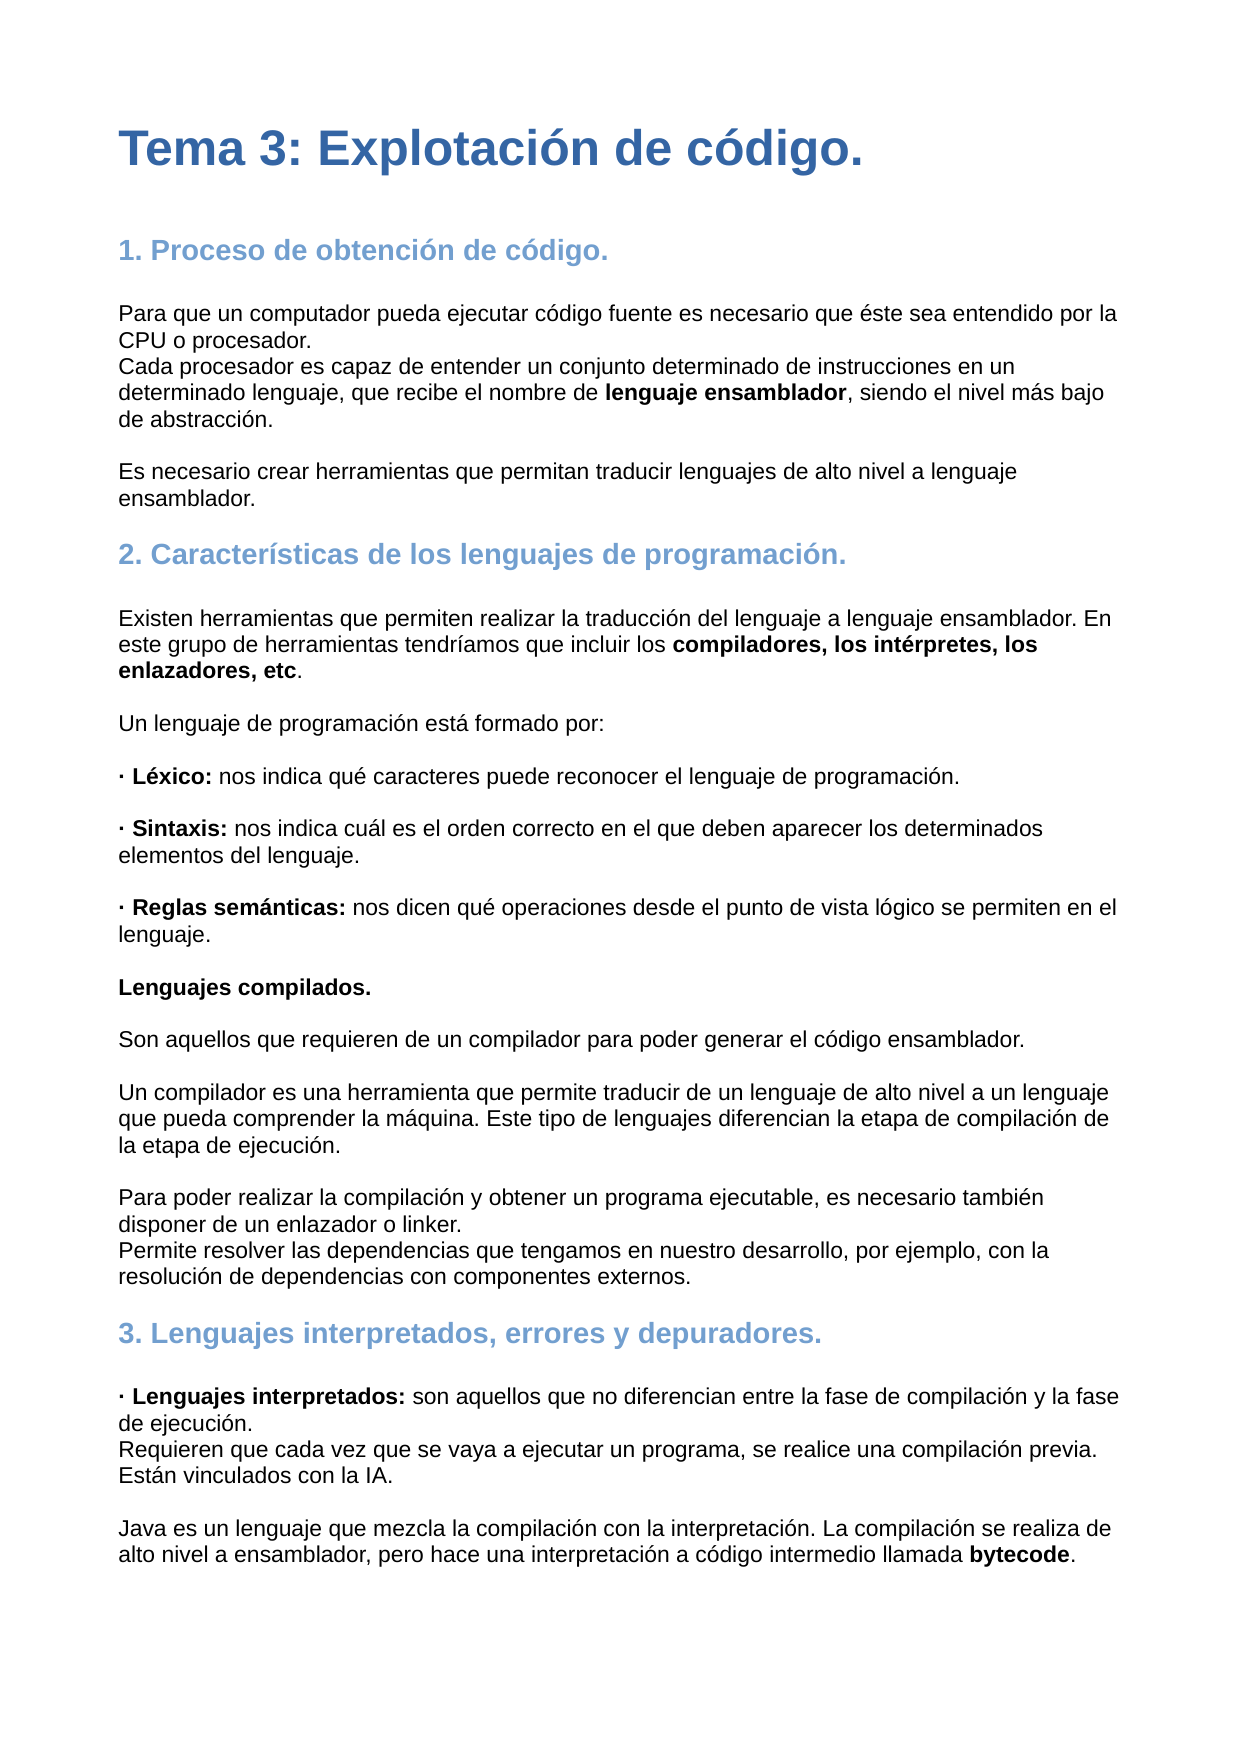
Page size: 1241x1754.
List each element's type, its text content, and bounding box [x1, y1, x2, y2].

text Un lenguaje de programación está formado por: [118, 710, 1122, 736]
text Son aquellos que requieren de un compilador para poder generar el código ensamblador. [118, 1026, 1122, 1052]
text Tema 3: Explotación de código. [118, 118, 1122, 176]
text 1. Proceso de obtención de código. [118, 233, 1122, 267]
text Java es un lenguaje que mezcla la compilación con la interpretación. La compilación se realiza de alto nivel a ensamblador, pero hace una interpretación a código intermedio llamada bytecode. [118, 1515, 1122, 1568]
text · Sintaxis: nos indica cuál es el orden correcto en el que deben aparecer los determinados elementos del lenguaje. [118, 815, 1122, 868]
text · Reglas semánticas: nos dicen qué operaciones desde el punto de vista lógico se permiten en el lenguaje. [118, 894, 1122, 947]
text Para poder realizar la compilación y obtener un programa ejecutable, es necesario también disponer de un enlazador o linker. [118, 1184, 1122, 1237]
text Requieren que cada vez que se vaya a ejecutar un programa, se realice una compilación previa. [118, 1436, 1122, 1462]
text Es necesario crear herramientas que permitan traducir lenguajes de alto nivel a lenguaje ensamblador. [118, 458, 1122, 511]
text Lenguajes compilados. [118, 973, 1122, 1000]
text 3. Lenguajes interpretados, errores y depuradores. [118, 1316, 1122, 1349]
text · Léxico: nos indica qué caracteres puede reconocer el lenguaje de programación. [118, 763, 1122, 789]
text Están vinculados con la IA. [118, 1462, 1122, 1488]
text Para que un computador pueda ejecutar código fuente es necesario que éste sea entendido por la CPU o procesador. [118, 300, 1122, 353]
text · Lenguajes interpretados: son aquellos que no diferencian entre la fase de compilación y la fase de ejecución. [118, 1383, 1122, 1436]
text Cada procesador es capaz de entender un conjunto determinado de instrucciones en un determinado lenguaje, que recibe el nombre de lenguaje ensamblador, siendo el nivel más bajo de abstracción. [118, 353, 1122, 432]
text Existen herramientas que permiten realizar la traducción del lenguaje a lenguaje ensamblador. En este grupo de herramientas tendríamos que incluir los compiladores, los intérpretes, los enlazadores, etc. [118, 604, 1122, 683]
text Un compilador es una herramienta que permite traducir de un lenguaje de alto nivel a un lenguaje que pueda comprender la máquina. Este tipo de lenguajes diferencian la etapa de compilación de la etapa de ejecución. [118, 1079, 1122, 1158]
text Permite resolver las dependencias que tengamos en nuestro desarrollo, por ejemplo, con la resolución de dependencias con componentes externos. [118, 1237, 1122, 1290]
text 2. Características de los lenguajes de programación. [118, 537, 1122, 571]
